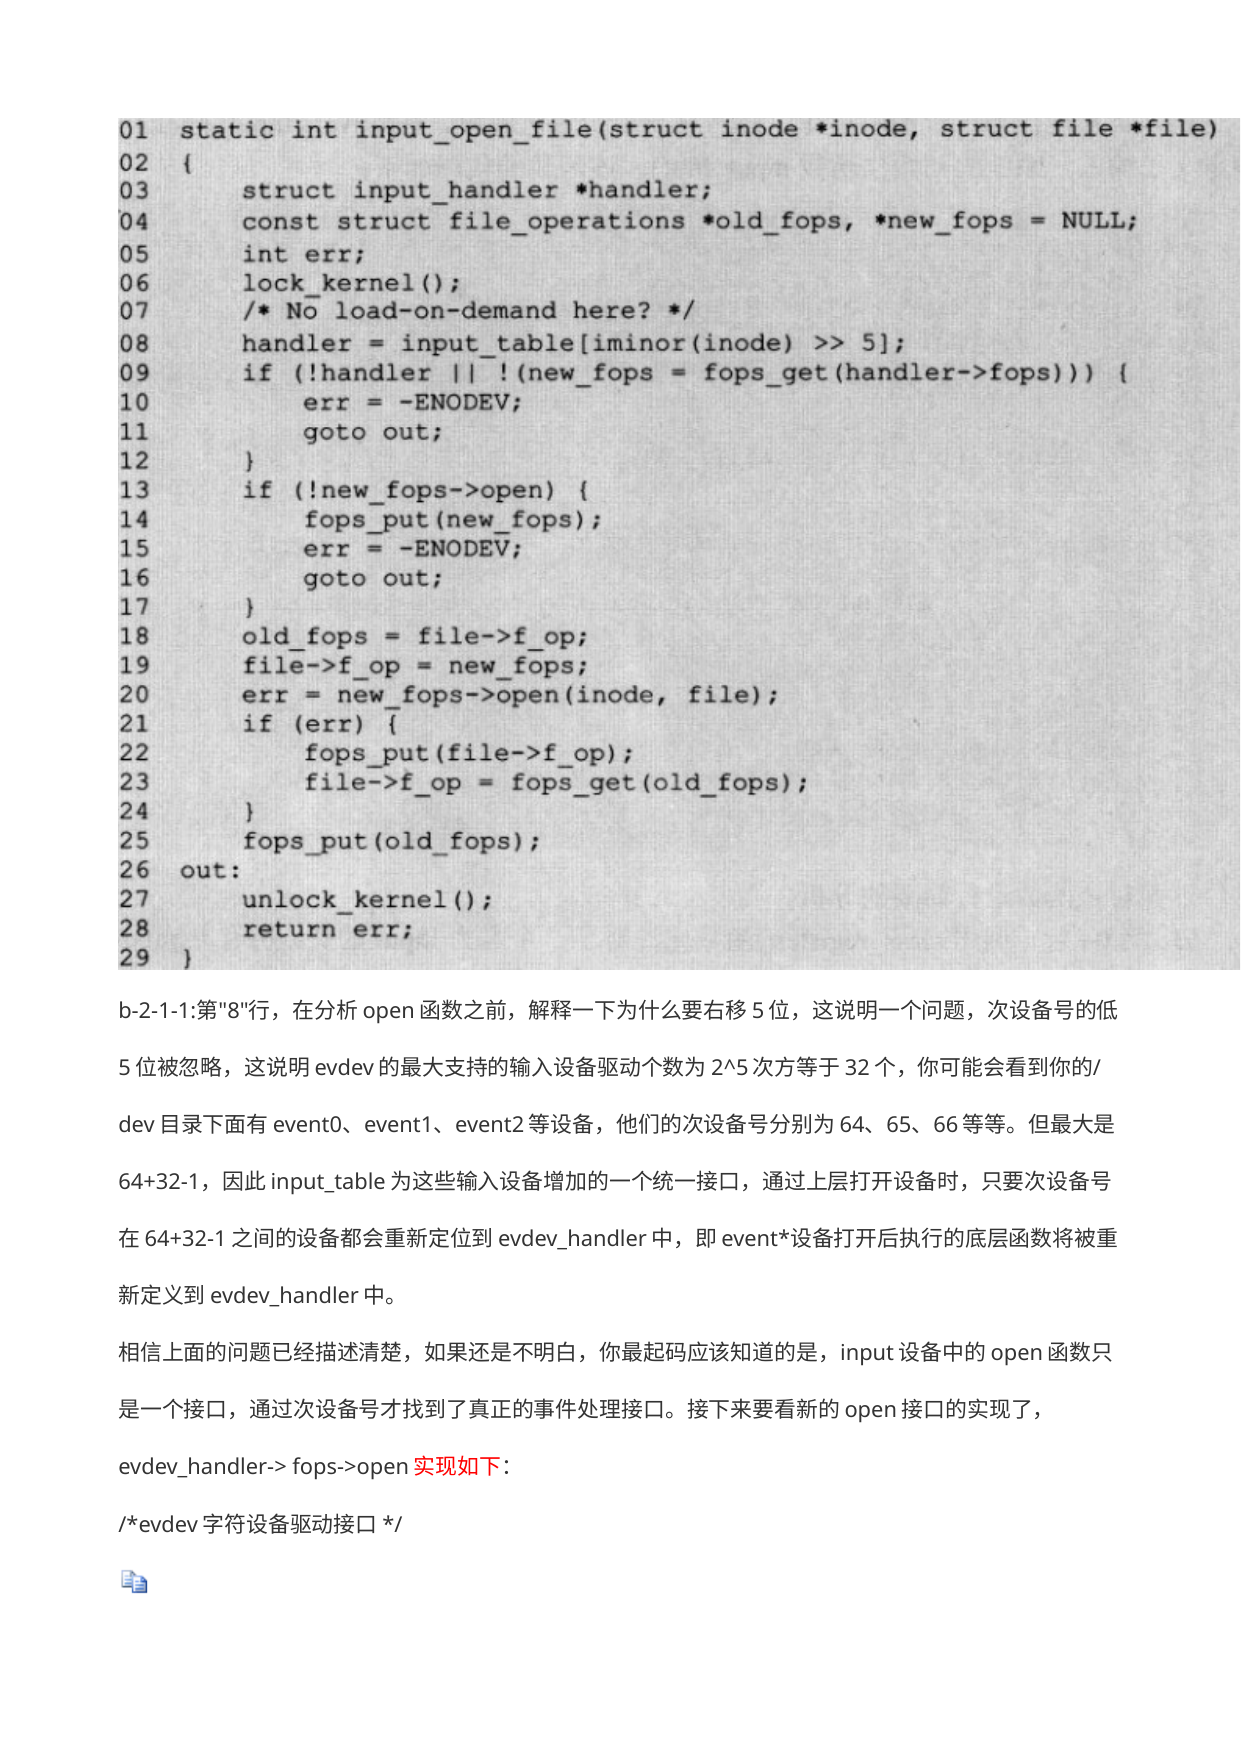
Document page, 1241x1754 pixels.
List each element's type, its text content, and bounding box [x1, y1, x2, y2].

text /*evdev字符设备驱动接口 */ [118, 1507, 1122, 1538]
picture [118, 1563, 153, 1599]
text 相信上面的问题已经描述清楚，如果还是不明白，你最起码应该知道的是，input设备中的open函数只是一个接口，通过次设备号才找到了真正的事件处理接口。接下来要看新的open接口的实现了，evdev_handler-> fops->open实现如下： [118, 1335, 1122, 1481]
text b-2-1-1:第"8"行，在分析open函数之前，解释一下为什么要右移5位，这说明一个问题，次设备号的低5位被忽略，这说明evdev的最大支持的输入设备驱动个数为2^5次方等于32个，你可能会看到你的/dev目录下面有event0、event1、event2等设备，他们的次设备号分别为64、65、66等等。但最大是64+32-1，因此input_table为这些输入设备增加的一个统一接口，通过上层打开设备时，只要次设备号在64+32-1之间的设备都会重新定位到evdev_handler中，即event*设备打开后执行的底层函数将被重新定义到evdev_handler中。 [118, 993, 1122, 1310]
picture [118, 118, 1241, 970]
